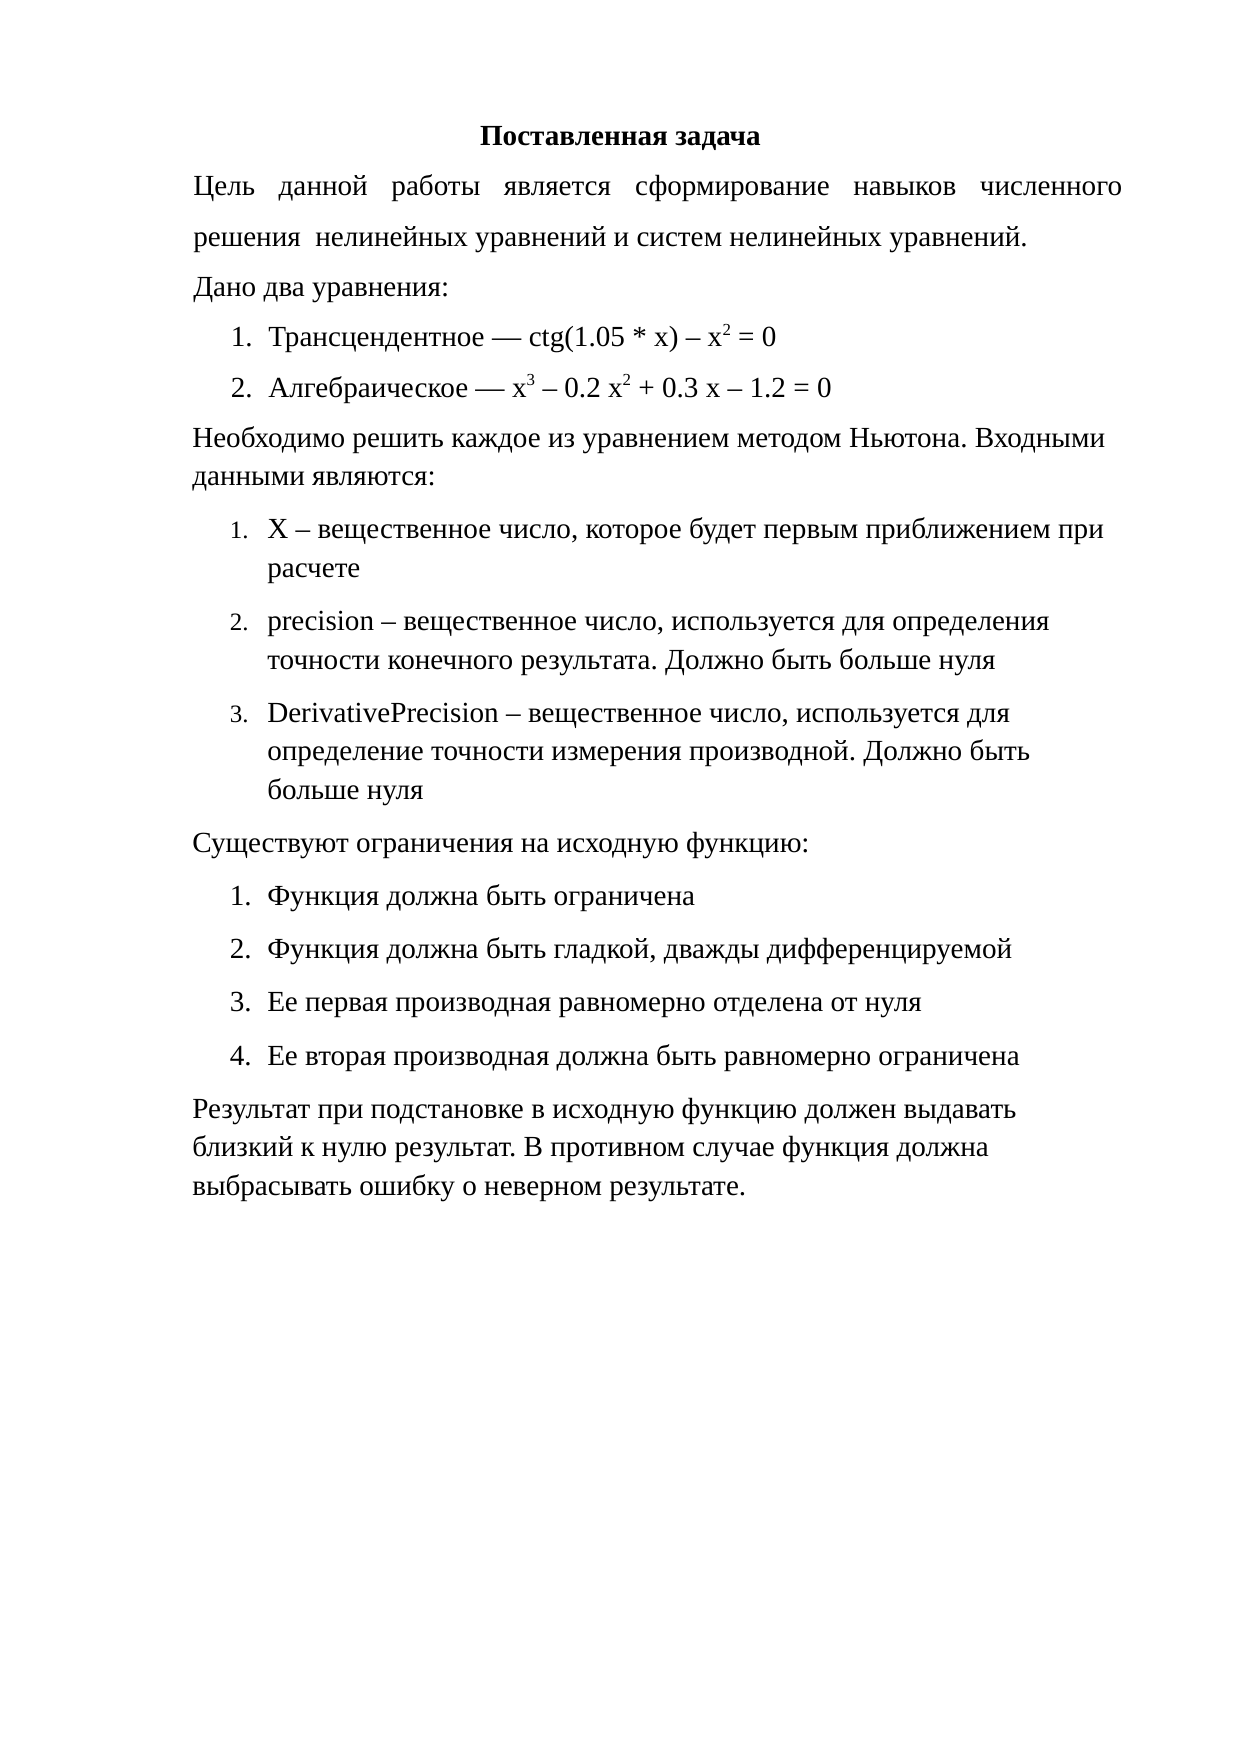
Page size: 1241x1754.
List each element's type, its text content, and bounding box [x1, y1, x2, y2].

list Функция должна быть ограничена [229, 878, 1122, 912]
list Ее вторая производная должна быть равномерно ограничена [229, 1038, 1122, 1071]
list Трансцендентное — ctg(1.05 * x) – x2 = 0 [231, 319, 1122, 353]
list Цель данной работы является сформирование навыков численного решения нелинейных уравнений и систем нелинейных уравнений. [193, 168, 1122, 252]
list X – вещественное число, которое будет первым приближением при расчете [229, 512, 1122, 584]
list Ее первая производная равномерно отделена от нуля [229, 984, 1122, 1018]
text Поставленная задача [118, 118, 1122, 152]
list precision – вещественное число, используется для определения точности конечного результата. Должно быть больше нуля [229, 603, 1122, 675]
text Необходимо решить каждое из уравнением методом Ньютона. Входными данными являются: [192, 420, 1122, 492]
text Результат при подстановке в исходную функцию должен выдавать близкий к нулю результат. В противном случае функция должна выбрасывать ошибку о неверном результате. [192, 1091, 1122, 1201]
list Дано два уравнения: [193, 269, 1122, 303]
list Алгебраическое — x3 – 0.2 x2 + 0.3 x – 1.2 = 0 [231, 370, 1122, 403]
text Существуют ограничения на исходную функцию: [192, 825, 1122, 859]
list DerivativePrecision – вещественное число, используется для определение точности измерения производной. Должно быть больше нуля [229, 695, 1122, 806]
list Функция должна быть гладкой, дважды дифференцируемой [229, 931, 1122, 965]
